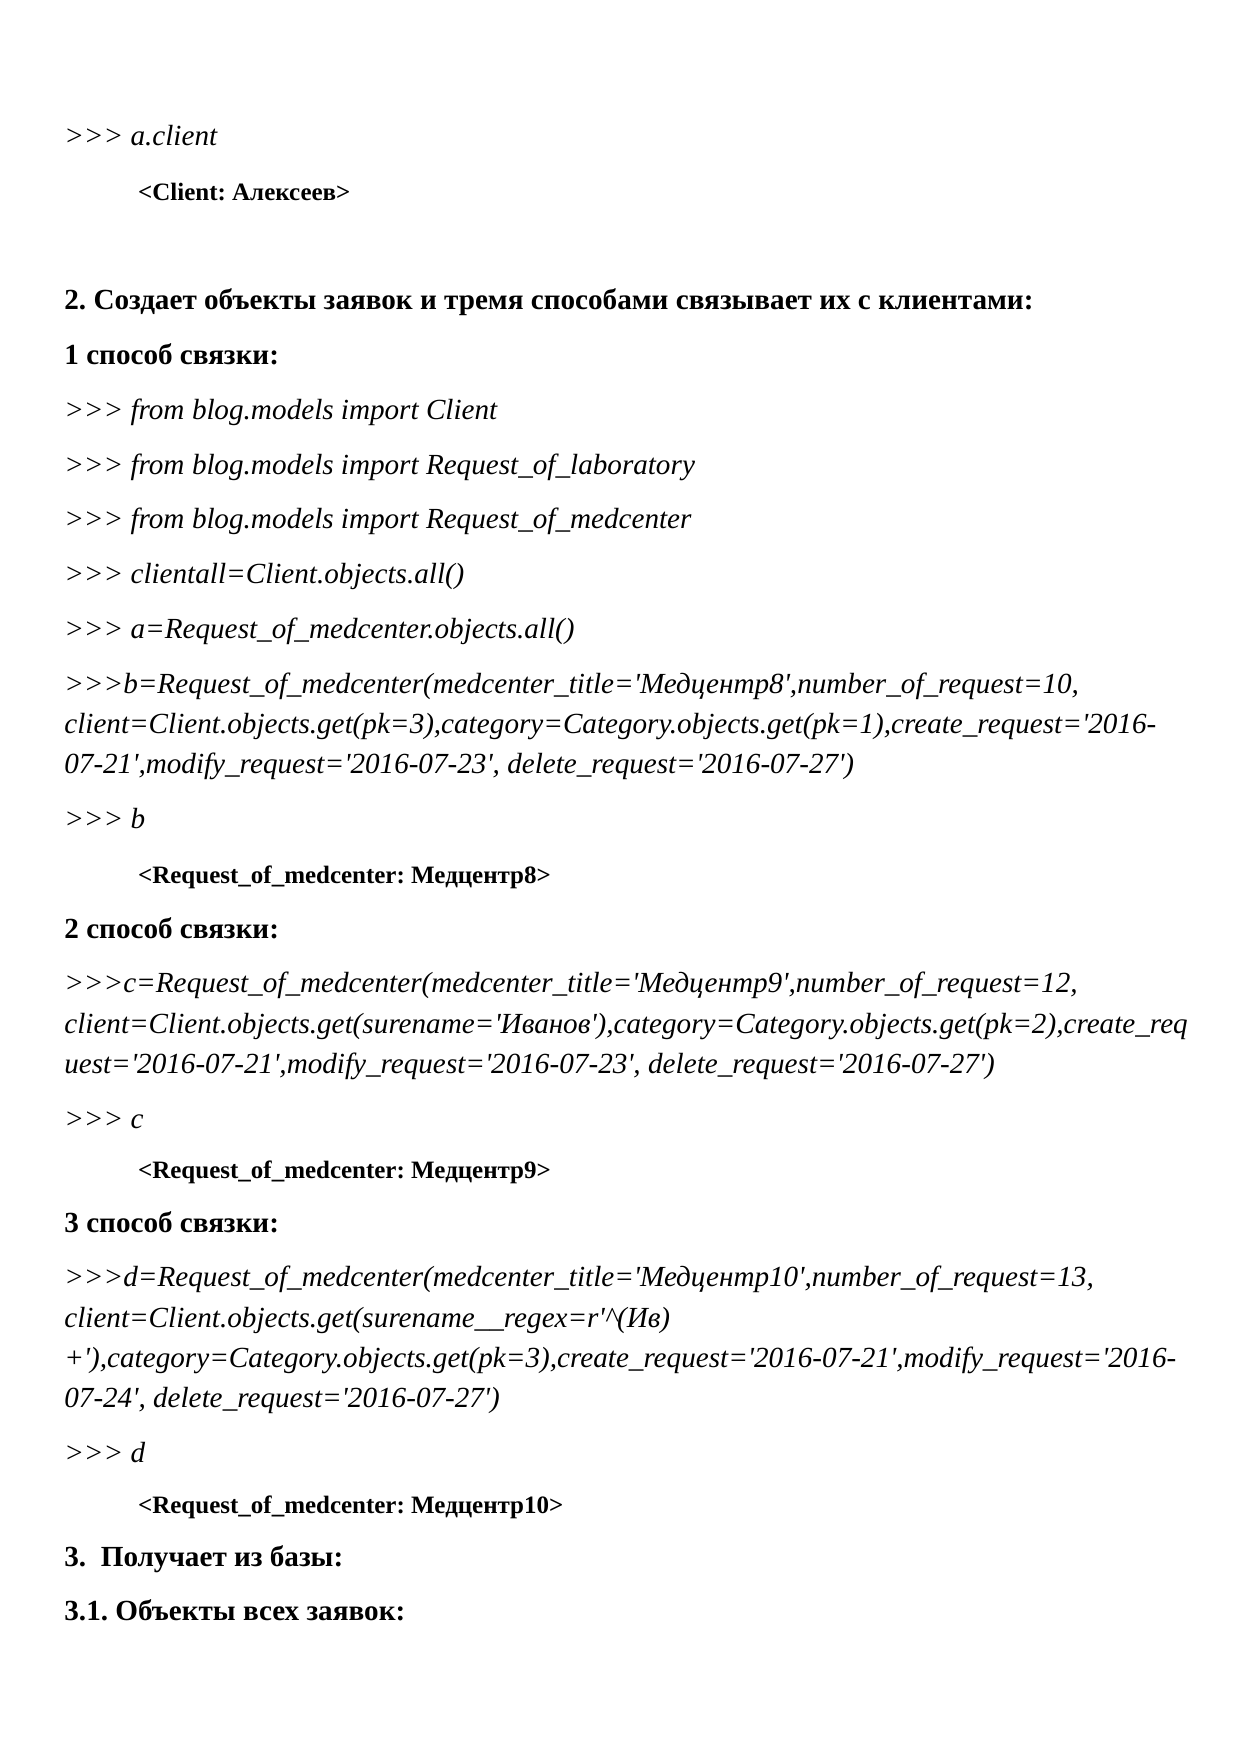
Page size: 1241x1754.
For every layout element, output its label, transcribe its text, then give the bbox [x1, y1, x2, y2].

text >>>c=Request_of_medcenter(medcenter_title='Медцентр9',number_of_request=12, client=Client.objects.get(surename='Иванов'),category=Category.objects.get(pk=2),create_request='2016-07-21',modify_request='2016-07-23', delete_request='2016-07-27') [64, 966, 1192, 1079]
text 3. Получает из базы: [64, 1539, 1192, 1572]
text <Request_of_medcenter: Медцентр10> [64, 1490, 1192, 1518]
text <Request_of_medcenter: Медцентр8> [64, 856, 1192, 889]
text >>> b [64, 801, 1192, 835]
text >>> clientall=Client.objects.all() [64, 556, 1192, 590]
text 2 способ связки: [64, 911, 1192, 944]
text 3 способ связки: [64, 1205, 1192, 1238]
text >>> from blog.models import Client [64, 392, 1192, 426]
text >>> d [64, 1435, 1192, 1468]
text 3.1. Объекты всех заявок: [64, 1593, 1192, 1627]
text >>>d=Request_of_medcenter(medcenter_title='Медцентр10',number_of_request=13, client=Client.objects.get(surename__regex=r'^(Ив)+'),category=Category.objects.get(pk=3),create_request='2016-07-21',modify_request='2016-07-24', delete_request='2016-07-27') [64, 1259, 1192, 1414]
text 2. Создает объекты заявок и тремя способами связывает их с клиентами: [64, 282, 1192, 316]
text 1 способ связки: [64, 337, 1192, 371]
text >>> a=Request_of_medcenter.objects.all() [64, 611, 1192, 645]
text >>> a.client [64, 118, 1192, 152]
text <Client: Алексеев> [64, 173, 1192, 206]
text <Request_of_medcenter: Медцентр9> [64, 1156, 1192, 1184]
text >>> from blog.models import Request_of_medcenter [64, 502, 1192, 535]
text >>> from blog.models import Request_of_laboratory [64, 447, 1192, 480]
text >>> c [64, 1101, 1192, 1134]
text >>>b=Request_of_medcenter(medcenter_title='Медцентр8',number_of_request=10, client=Client.objects.get(pk=3),category=Category.objects.get(pk=1),create_request='2016-07-21',modify_request='2016-07-23', delete_request='2016-07-27') [64, 666, 1192, 780]
